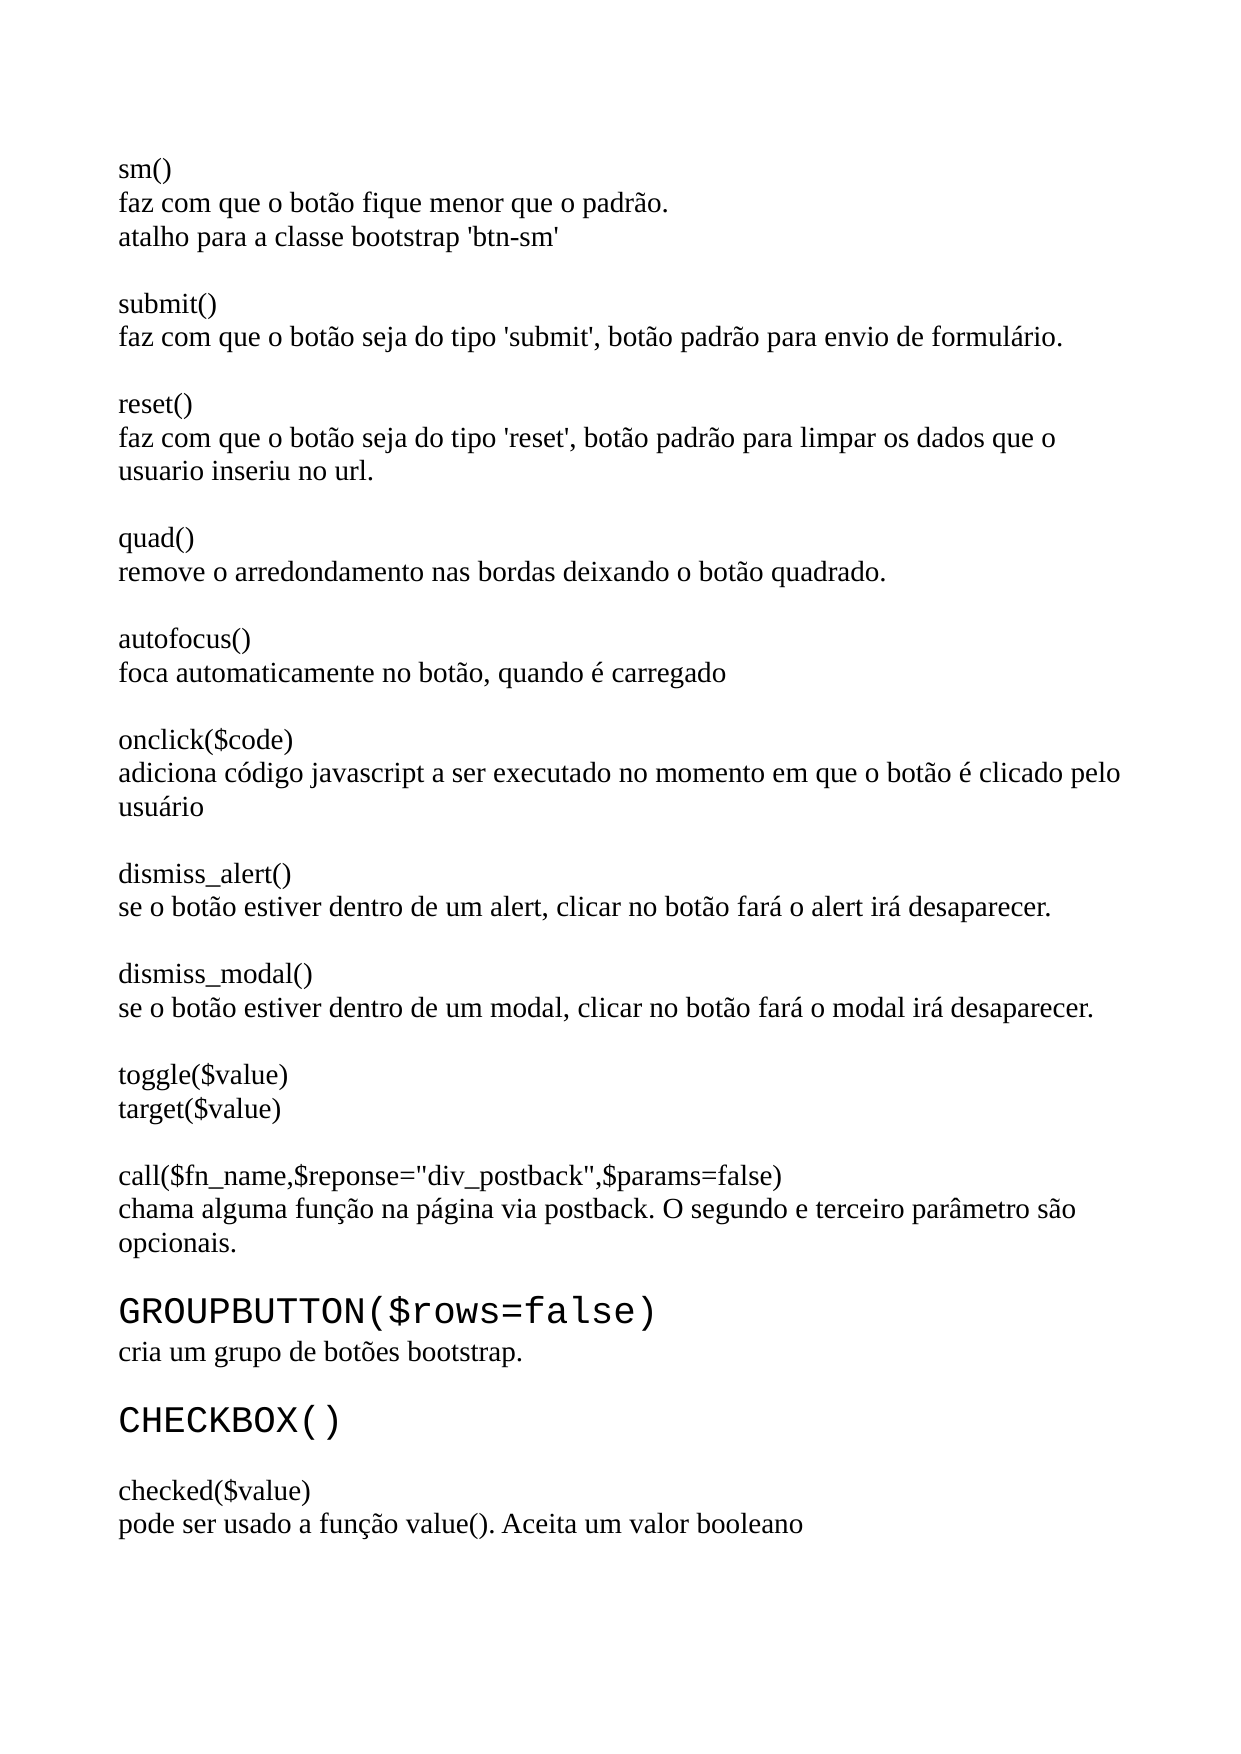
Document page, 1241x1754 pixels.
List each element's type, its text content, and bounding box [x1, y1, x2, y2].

text pode ser usado a função value(). Aceita um valor booleano [118, 1506, 1122, 1540]
text se o botão estiver dentro de um alert, clicar no botão fará o alert irá desaparecer. [118, 889, 1122, 923]
text autofocus() [118, 621, 1122, 655]
text target($value) [118, 1091, 1122, 1124]
text submit() [118, 286, 1122, 319]
text onclick($code) [118, 722, 1122, 755]
text CHECKBOX() [118, 1402, 1122, 1444]
text dismiss_modal() [118, 957, 1122, 990]
text call($fn_name,$reponse="div_postback",$params=false) [118, 1158, 1122, 1191]
text checked($value) [118, 1473, 1122, 1506]
text faz com que o botão seja do tipo 'submit', botão padrão para envio de formulário. [118, 319, 1122, 353]
text quad() [118, 521, 1122, 554]
text sm() [118, 152, 1122, 185]
text GROUPBUTTON($rows=false) [118, 1292, 1122, 1334]
text remove o arredondamento nas bordas deixando o botão quadrado. [118, 554, 1122, 588]
text faz com que o botão fique menor que o padrão. [118, 185, 1122, 219]
text se o botão estiver dentro de um modal, clicar no botão fará o modal irá desaparecer. [118, 990, 1122, 1024]
text atalho para a classe bootstrap 'btn-sm' [118, 219, 1122, 252]
text adiciona código javascript a ser executado no momento em que o botão é clicado pelo usuário [118, 755, 1122, 822]
text reset() [118, 386, 1122, 420]
text dismiss_alert() [118, 856, 1122, 889]
text cria um grupo de botões bootstrap. [118, 1334, 1122, 1368]
text foca automaticamente no botão, quando é carregado [118, 655, 1122, 688]
text faz com que o botão seja do tipo 'reset', botão padrão para limpar os dados que o usuario inseriu no url. [118, 420, 1122, 487]
text toggle($value) [118, 1057, 1122, 1091]
text chama alguma função na página via postback. O segundo e terceiro parâmetro são opcionais. [118, 1191, 1122, 1258]
